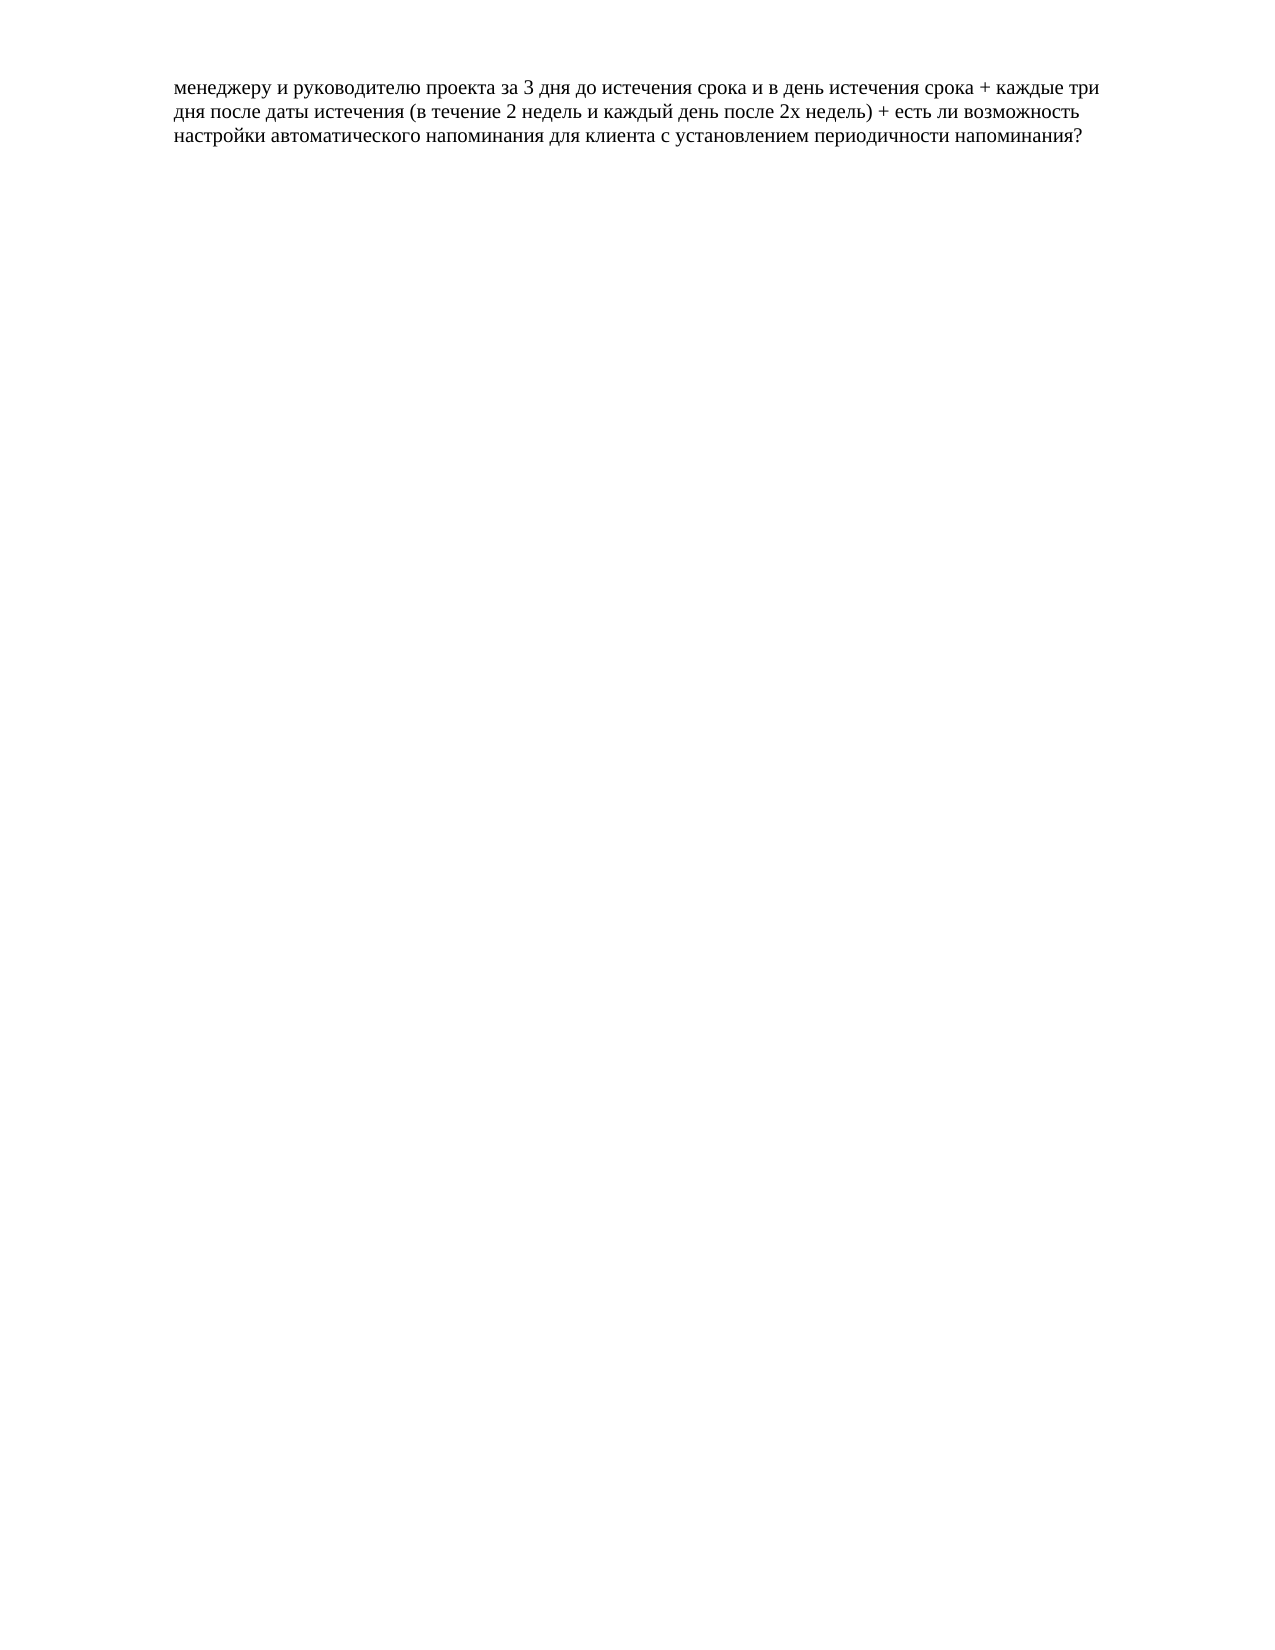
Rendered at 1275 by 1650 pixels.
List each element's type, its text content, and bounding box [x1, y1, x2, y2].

text менеджеру и руководителю проекта за 3 дня до истечения срока и в день истечения срока + каждые три дня после даты истечения (в течение 2 недель и каждый день после 2х недель) + есть ли возможность настройки автоматического напоминания для клиента с установлением периодичности напоминания? [174, 75, 1125, 147]
